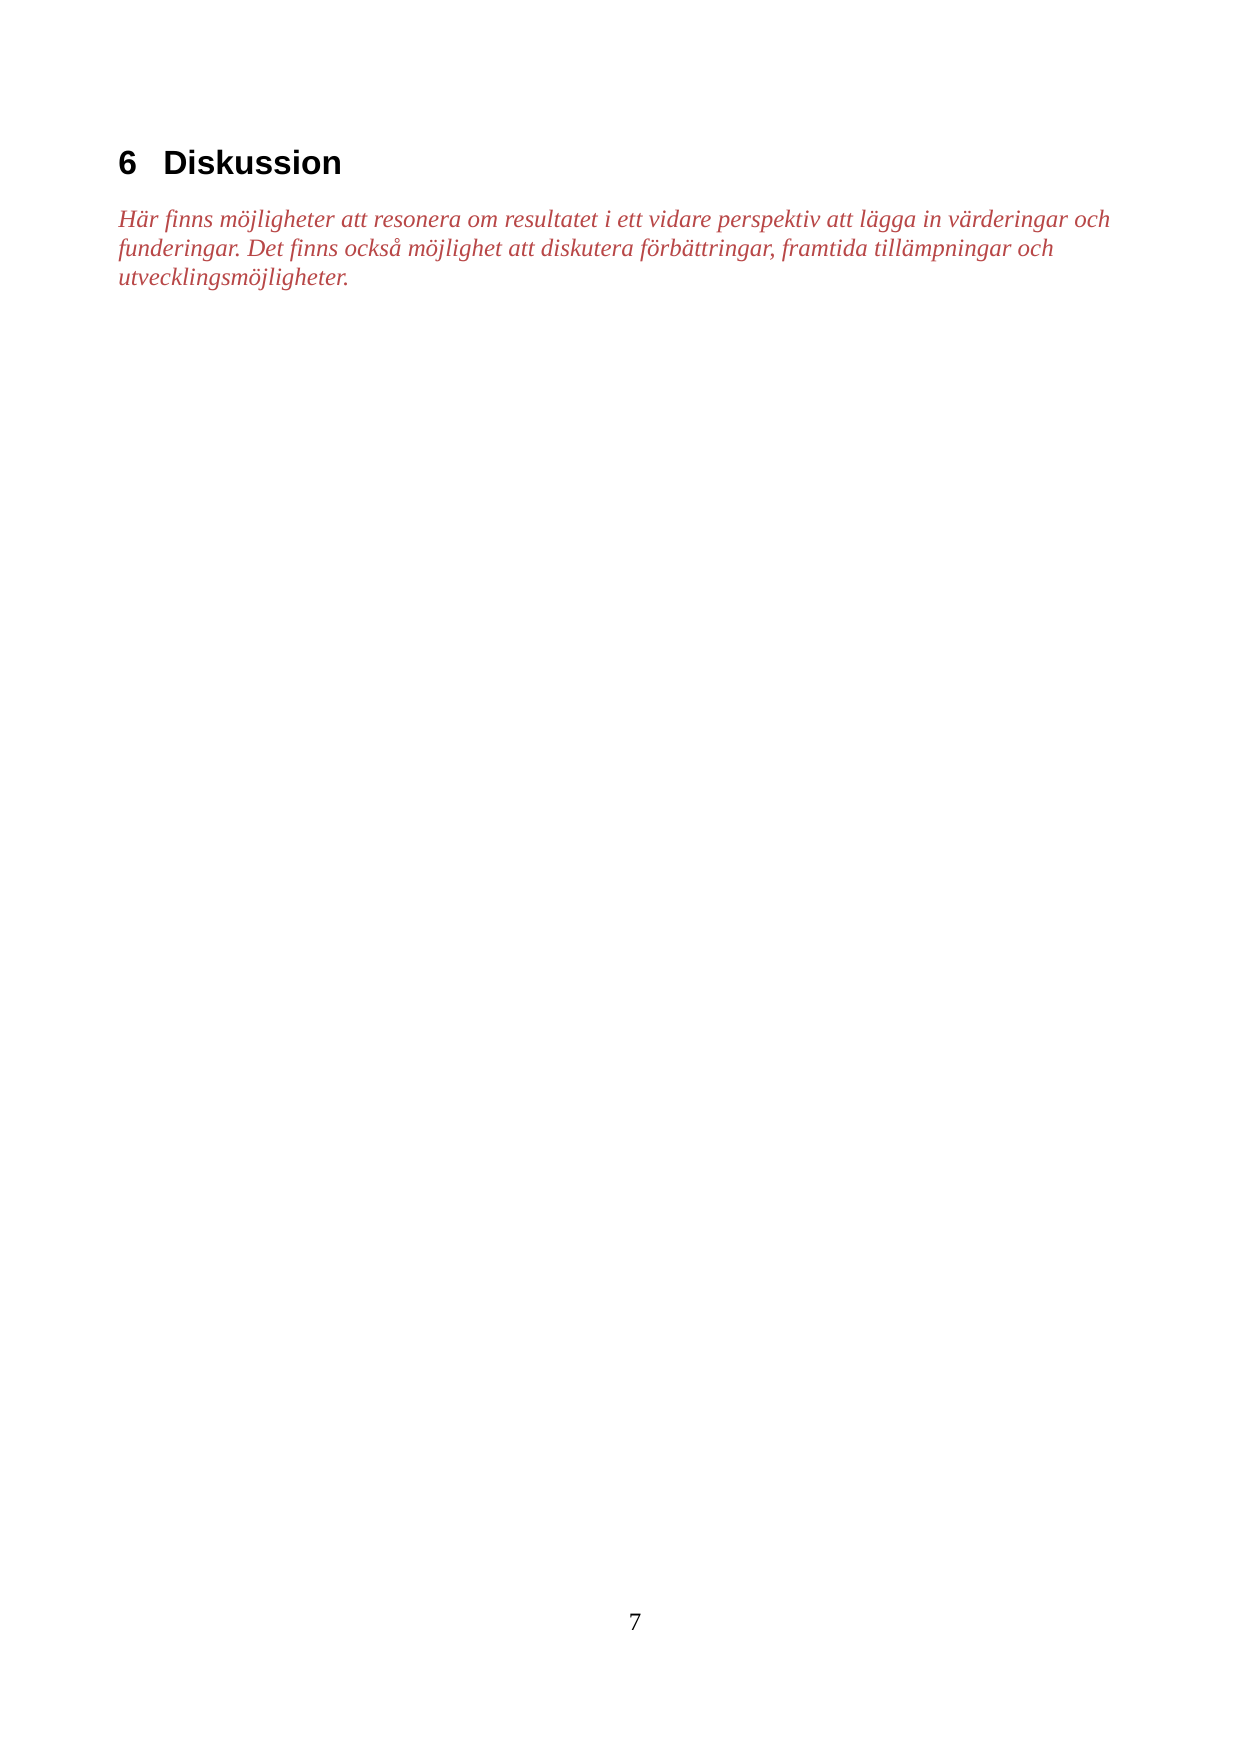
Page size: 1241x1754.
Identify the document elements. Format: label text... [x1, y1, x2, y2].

text Här finns möjligheter att resonera om resultatet i ett vidare perspektiv att lägga in värderingar och funderingar. Det finns också möjlighet att diskutera förbättringar, framtida tillämpningar och utvecklingsmöjligheter. [118, 194, 1122, 291]
subtitle Diskussion [118, 143, 1122, 182]
